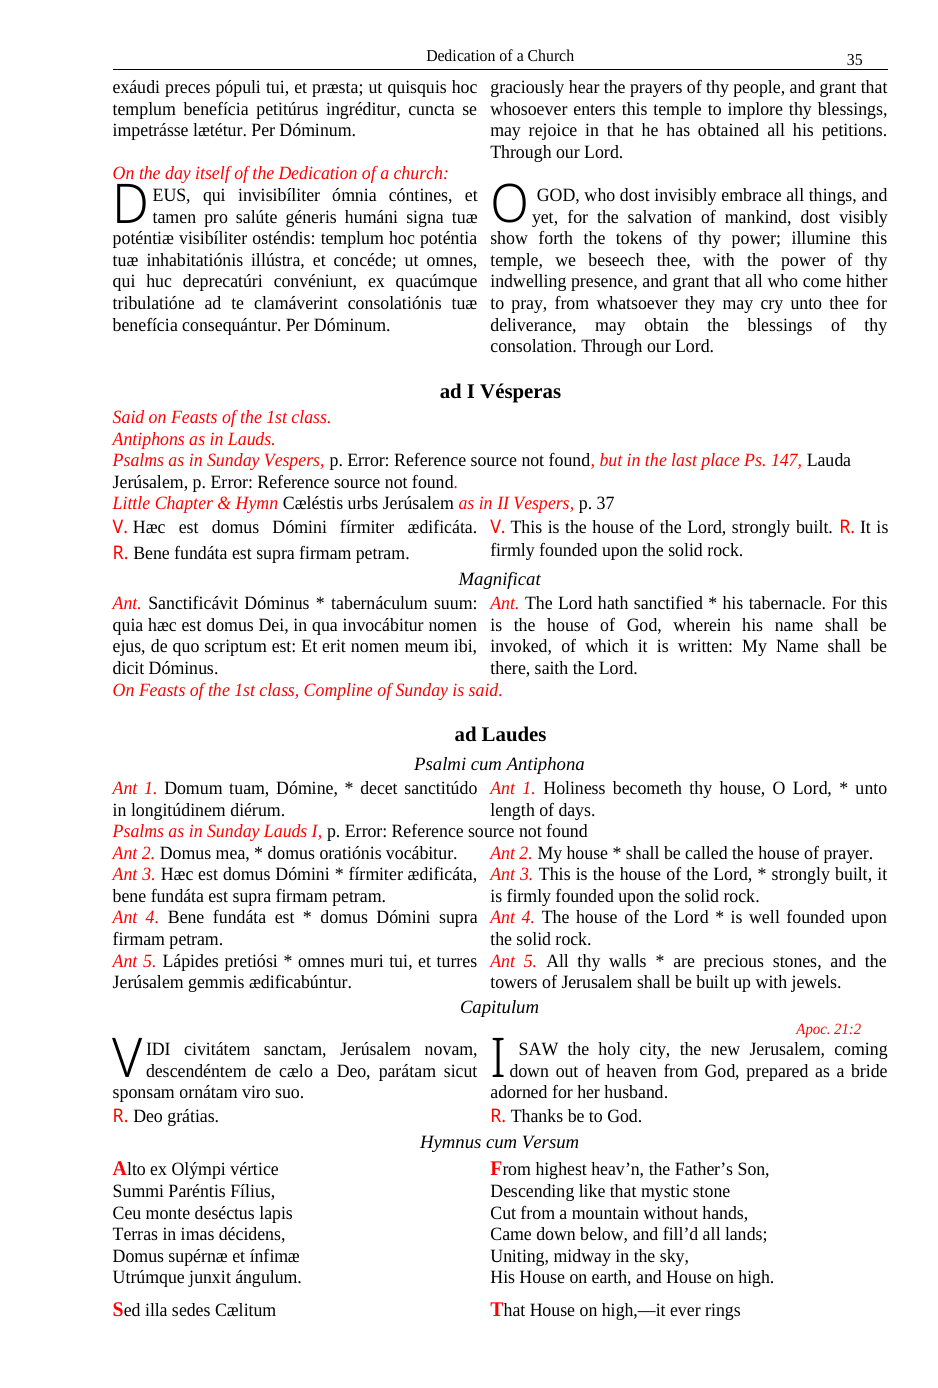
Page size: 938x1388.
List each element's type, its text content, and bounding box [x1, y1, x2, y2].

table_cell That House on high,—it ever rings [484, 1298, 888, 1321]
text On Feasts of the 1st class, Compline of Sunday is said. [112, 678, 888, 700]
table_header Ant. Sanctificávit Dóminus * tabernáculum suum: quia hæc est domus Dei, in qua invocábitur nomen ejus, de quo scriptum est: Et erit nomen meum ibi, dicit Dóminus. [113, 592, 484, 678]
table_header V. Hæc est domus Dómini fírmiter ædificáta. R. Bene fundáta est supra firmam petram. [113, 514, 484, 565]
table_header Ant. The Lord hath sanctified * his tabernacle. For this is the house of God, wherein his name shall be invoked, of which it is written: My Name shall be there, saith the Lord. [484, 592, 888, 678]
text On the day itself of the Dedication of a church: [112, 162, 888, 184]
table_cell Ant 4. The house of the Lord * is well founded upon the solid rock. [484, 906, 888, 949]
table_cell Ant 4. Bene fundáta est * domus Dómini supra firmam petram. [113, 906, 484, 949]
table_cell Sed illa sedes Cælitum [113, 1298, 484, 1321]
text ad Laudes [112, 722, 888, 746]
text Little Chapter & Hymn Cæléstis urbs Jerúsalem as in II Vespers, p. 36 [112, 492, 888, 514]
text ad I Vésperas [112, 379, 888, 403]
table_header graciously hear the prayers of thy people, and grant that whosoever enters this temple to implore thy blessings, may rejoice in that he has obtained all his petitions. Through our Lord. [484, 76, 888, 162]
table_header exáudi preces pópuli tui, et præsta; ut quisquis hoc templum benefícia petitúrus ingréditur, cuncta se impetrásse lætétur. Per Dóminum. [113, 76, 484, 162]
text Antiphons as in Lauds. [112, 427, 888, 449]
table_header VIDI civitátem sanctam, Jerúsalem novam, descendéntem de cælo a Deo, parátam sicut sponsam ornátam viro suo. R. Deo grátias. [113, 1038, 484, 1128]
table_header O GOD, who dost invisibly embrace all things, and yet, for the salvation of mankind, dost visibly show forth the tokens of thy power; illumine this temple, we beseech thee, with the power of thy indwelling presence, and grant that all who come hither to pray, from whatsoever they may cry unto thee for deliverance, may obtain the blessings of thy consolation. Through our Lord. [484, 184, 888, 357]
text Apoc. 21:2 [112, 1020, 888, 1038]
table_cell [113, 1288, 484, 1297]
table_cell Ant 3. This is the house of the Lord, * strongly built, it is firmly founded upon the solid rock. [484, 863, 888, 906]
table_header Ant 1. Holiness becometh thy house, O Lord, * unto length of days. [484, 777, 888, 820]
table_header Ant 2. Domus mea, * domus oratiónis vocábitur. [113, 842, 484, 863]
table_header V. This is the house of the Lord, strongly built. R. It is firmly founded upon the solid rock. [484, 514, 888, 565]
table_header Alto ex Olýmpi vértice Summi Paréntis Fílius, Ceu monte deséctus lapis Terras in imas décidens, Domus supérnæ et ínfimæ Utrúmque junxit ángulum. [113, 1156, 484, 1288]
text Capitulum [112, 996, 888, 1017]
text Psalms as in Sunday Vespers, p. , but in the last place Ps. 147, Lauda Jerúsalem, p. . [112, 449, 888, 492]
text Psalmi cum Antiphona [112, 752, 888, 774]
table_header Ant 1. Domum tuam, Dómine, * decet sanctitúdo in longitúdinem diérum. [113, 777, 484, 820]
table_header From highest heav’n, the Father’s Son, Descending like that mystic stone Cut from a mountain without hands, Came down below, and fill’d all lands; Uniting, midway in the sky, His House on earth, and House on high. [484, 1156, 888, 1288]
table_cell Ant 3. Hæc est domus Dómini * fírmiter ædificáta, bene fundáta est supra firmam petram. [113, 863, 484, 906]
table_header Ant 2. My house * shall be called the house of prayer. [484, 842, 888, 863]
table_cell Ant 5. All thy walls * are precious stones, and the towers of Jerusalem shall be built up with jewels. [484, 950, 888, 993]
text Psalms as in Sunday Lauds I, p. [112, 820, 888, 842]
table_header I SAW the holy city, the new Jerusalem, coming down out of heaven from God, prepared as a bride adorned for her husband. R. Thanks be to God. [484, 1038, 888, 1128]
table_cell Ant 5. Lápides pretiósi * omnes muri tui, et turres Jerúsalem gemmis ædificabúntur. [113, 950, 484, 993]
text Said on Feasts of the 1st class. [112, 406, 888, 427]
text Magnificat [112, 568, 888, 589]
table_header DEUS, qui invisibíliter ómnia cóntines, et tamen pro salúte géneris humáni signa tuæ poténtiæ visibíliter osténdis: templum hoc poténtia tuæ inhabitatiónis illústra, et concéde; ut omnes, qui huc deprecatúri convéniunt, ex quacúmque tribulatióne ad te clamáverint consolatiónis tuæ benefícia consequántur. Per Dóminum. [113, 184, 484, 357]
table_cell [484, 1288, 888, 1297]
text Hymnus cum Versum [112, 1131, 888, 1153]
